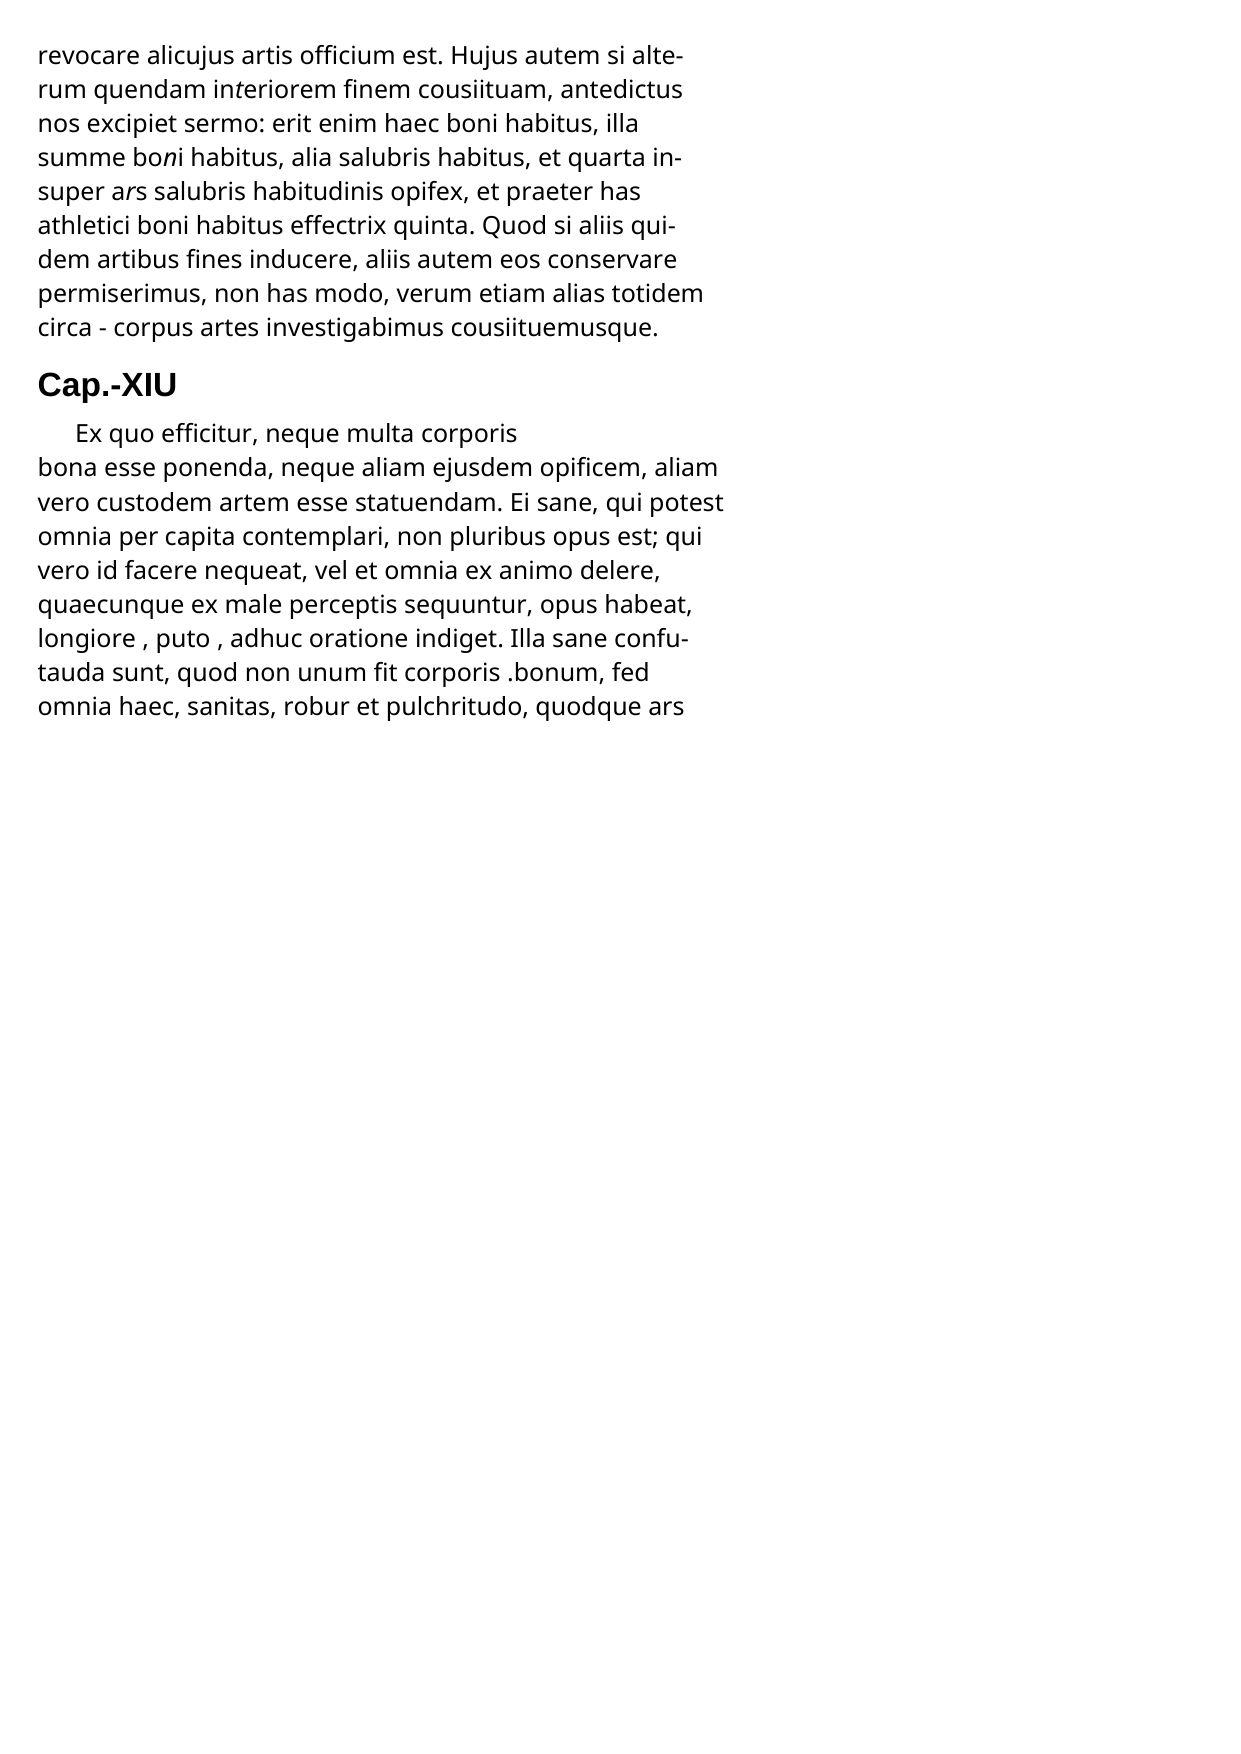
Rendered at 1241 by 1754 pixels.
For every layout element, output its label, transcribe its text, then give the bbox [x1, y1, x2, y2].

subtitle Cap.-XIU [37, 365, 1203, 403]
text Ex quo efficitur, neque multa corporis bona esse ponenda, neque aliam ejusdem opificem, aliam vero custodem artem esse statuendam. Ei sane, qui potest omnia per capita contemplari, non pluribus opus est; qui vero id facere nequeat, vel et omnia ex animo delere, quaecunque ex male perceptis sequuntur, opus habeat, longiore , puto , adhuc oratione indiget. Illa sane confu- tauda sunt, quod non unum fit corporis .bonum, fed omnia haec, sanitas, robur et pulchritudo, quodque ars [37, 416, 1203, 723]
text revocare alicujus artis officium est. Hujus autem si alte- rum quendam interiorem finem cousiituam, antedictus nos excipiet sermo: erit enim haec boni habitus, illa summe boni habitus, alia salubris habitus, et quarta in- super ars salubris habitudinis opifex, et praeter has athletici boni habitus effectrix quinta. Quod si aliis qui- dem artibus fines inducere, aliis autem eos conservare permiserimus, non has modo, verum etiam alias totidem circa - corpus artes investigabimus cousiituemusque. [37, 37, 1203, 344]
